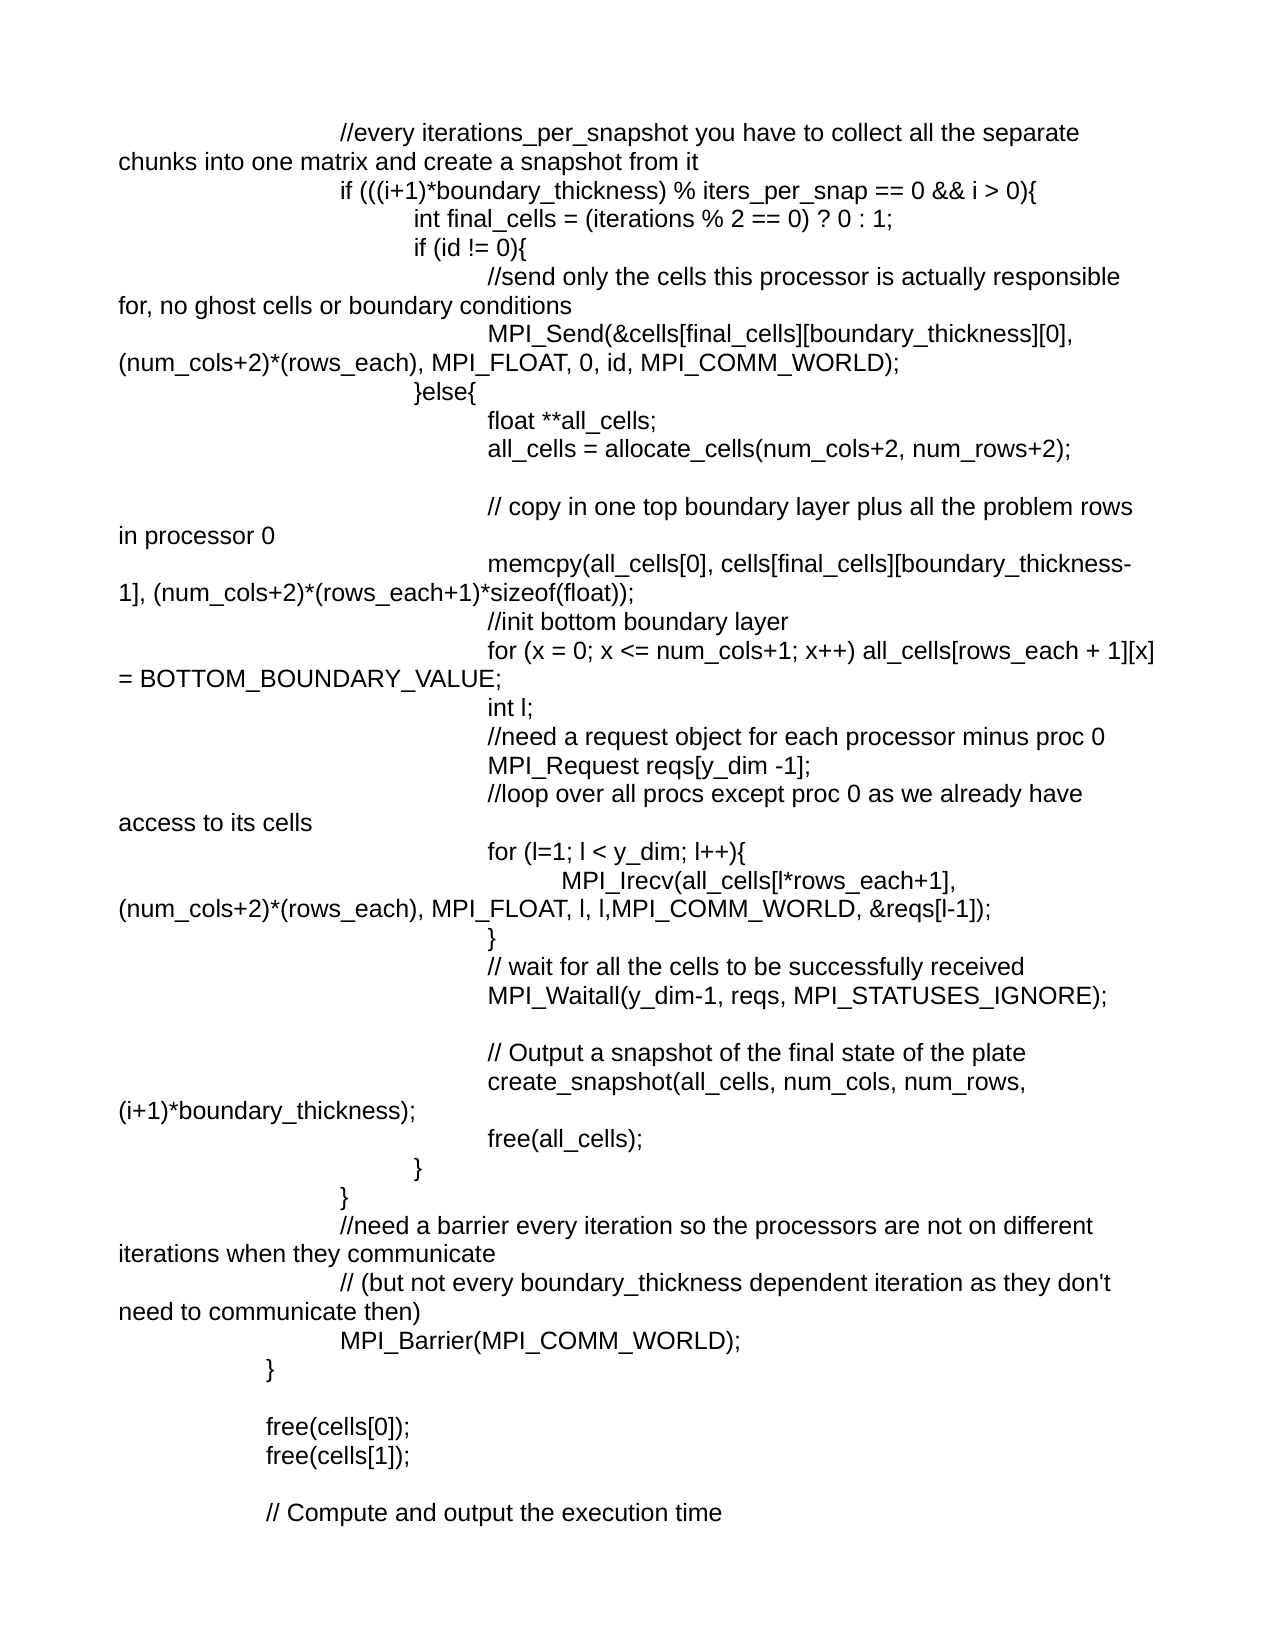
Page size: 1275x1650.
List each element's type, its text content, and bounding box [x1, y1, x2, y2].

text MPI_Barrier(MPI_COMM_WORLD); [118, 1326, 1157, 1354]
text int final_cells = (iterations % 2 == 0) ? 0 : 1; [118, 204, 1157, 233]
text free(cells[1]); [118, 1441, 1157, 1469]
text MPI_Send(&cells[final_cells][boundary_thickness][0], (num_cols+2)*(rows_each), MPI_FLOAT, 0, id, MPI_COMM_WORLD); [118, 319, 1157, 377]
text MPI_Irecv(all_cells[l*rows_each+1], (num_cols+2)*(rows_each), MPI_FLOAT, l, l,MPI_COMM_WORLD, &reqs[l-1]); [118, 866, 1157, 923]
text // Output a snapshot of the final state of the plate [118, 1038, 1157, 1067]
text memcpy(all_cells[0], cells[final_cells][boundary_thickness-1], (num_cols+2)*(rows_each+1)*sizeof(float)); [118, 549, 1157, 607]
text if (id != 0){ [118, 233, 1157, 262]
text //need a request object for each processor minus proc 0 [118, 722, 1157, 751]
text all_cells = allocate_cells(num_cols+2, num_rows+2); [118, 434, 1157, 463]
text //loop over all procs except proc 0 as we already have access to its cells [118, 779, 1157, 837]
text if (((i+1)*boundary_thickness) % iters_per_snap == 0 && i > 0){ [118, 176, 1157, 204]
text //send only the cells this processor is actually responsible for, no ghost cells or boundary conditions [118, 262, 1157, 319]
text // copy in one top boundary layer plus all the problem rows in processor 0 [118, 492, 1157, 549]
text for (x = 0; x <= num_cols+1; x++) all_cells[rows_each + 1][x] = BOTTOM_BOUNDARY_VALUE; [118, 636, 1157, 693]
text //need a barrier every iteration so the processors are not on different iterations when they communicate [118, 1211, 1157, 1268]
text create_snapshot(all_cells, num_cols, num_rows, (i+1)*boundary_thickness); [118, 1067, 1157, 1124]
text MPI_Request reqs[y_dim -1]; [118, 751, 1157, 779]
text } [118, 1182, 1157, 1211]
text int l; [118, 693, 1157, 722]
text //init bottom boundary layer [118, 607, 1157, 636]
text for (l=1; l < y_dim; l++){ [118, 837, 1157, 866]
text //every iterations_per_snapshot you have to collect all the separate chunks into one matrix and create a snapshot from it [118, 118, 1157, 176]
text } [118, 1354, 1157, 1383]
text MPI_Waitall(y_dim-1, reqs, MPI_STATUSES_IGNORE); [118, 981, 1157, 1009]
text free(all_cells); [118, 1124, 1157, 1153]
text // Compute and output the execution time [118, 1498, 1157, 1527]
text free(cells[0]); [118, 1412, 1157, 1441]
text }else{ [118, 377, 1157, 406]
text // (but not every boundary_thickness dependent iteration as they don't need to communicate then) [118, 1268, 1157, 1326]
text float **all_cells; [118, 406, 1157, 434]
text // wait for all the cells to be successfully received [118, 952, 1157, 981]
text } [118, 1153, 1157, 1182]
text } [118, 923, 1157, 952]
